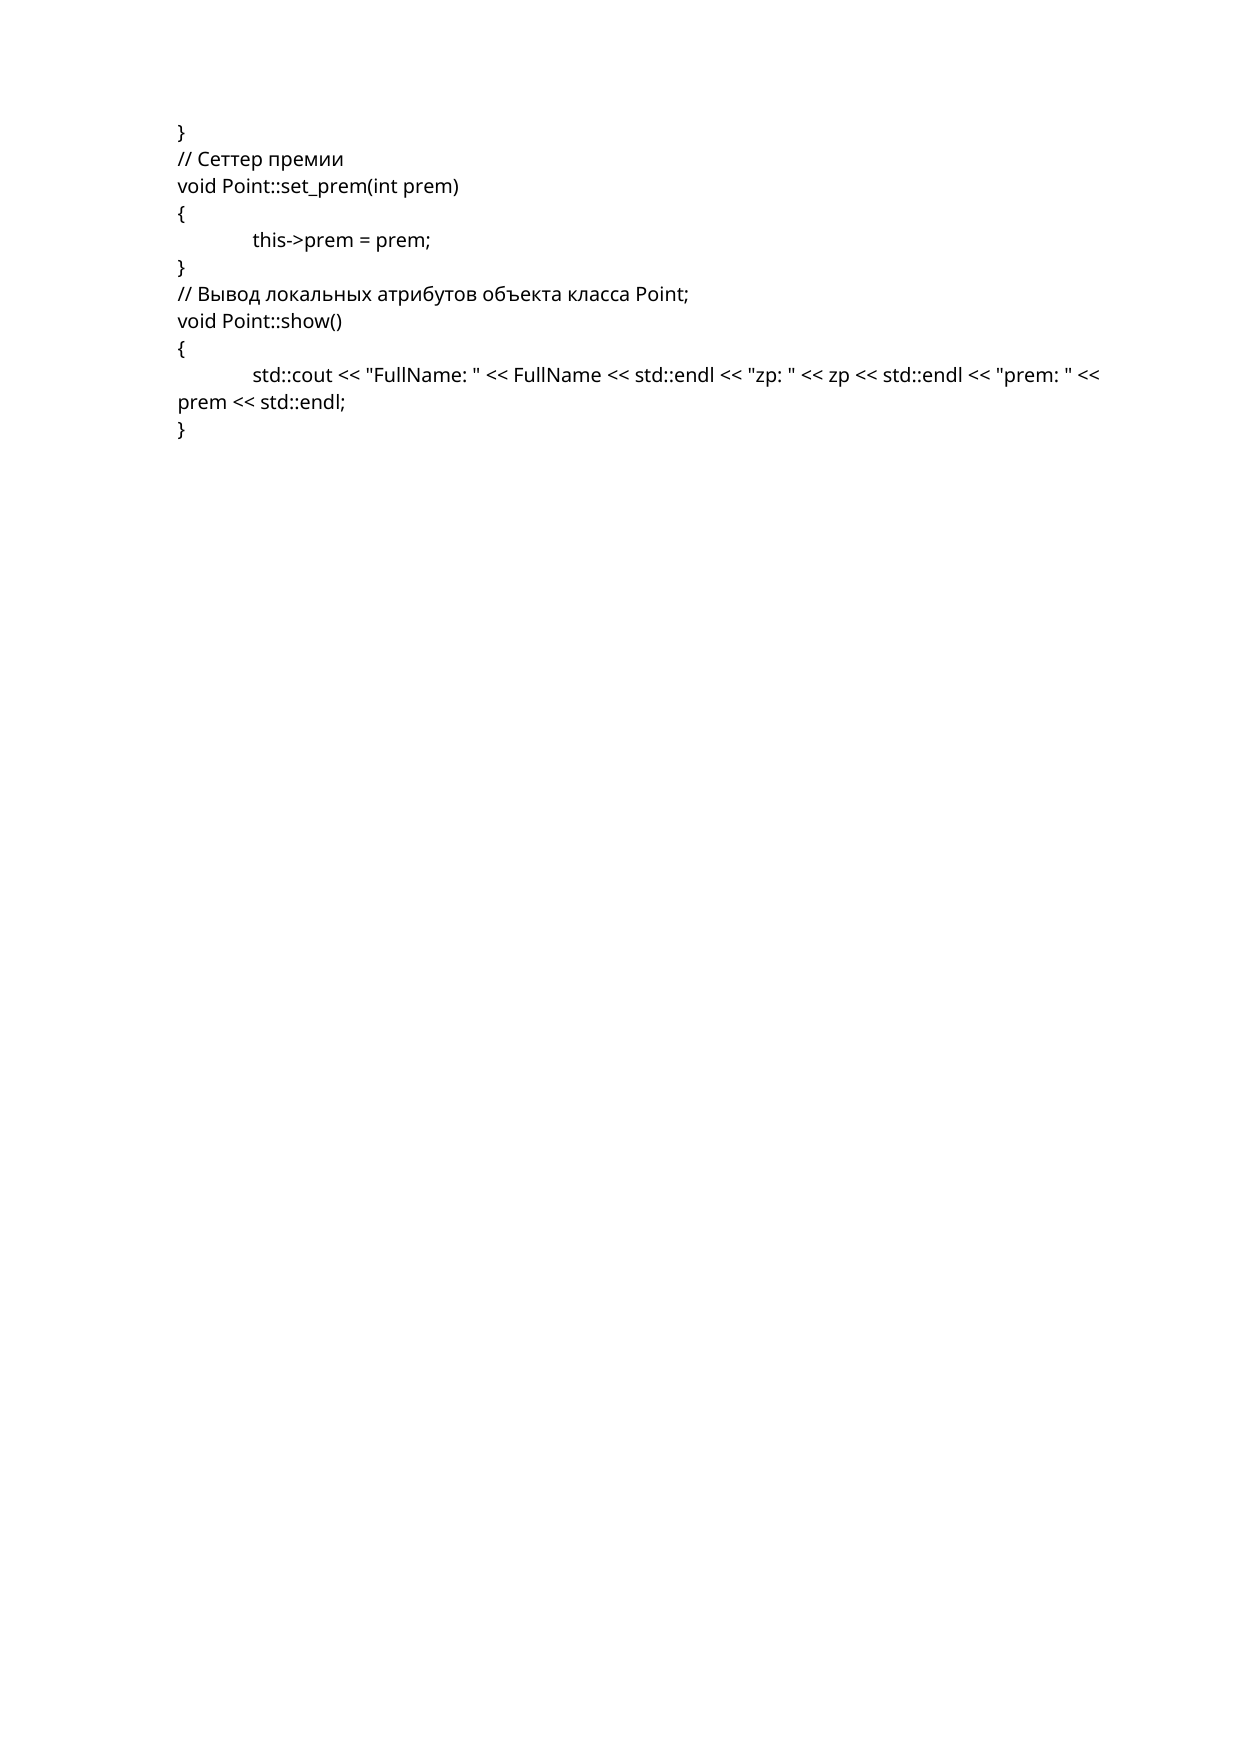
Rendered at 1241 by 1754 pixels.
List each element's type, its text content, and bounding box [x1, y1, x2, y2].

text this->prem = prem; [177, 226, 1152, 253]
text std::cout << "FullName: " << FullName << std::endl << "zp: " << zp << std::endl << "prem: " << prem << std::endl; [177, 361, 1152, 415]
text void Point::show() [177, 307, 1152, 334]
text void Point::set_prem(int prem) [177, 172, 1152, 199]
text } [177, 253, 1152, 280]
text { [177, 334, 1152, 361]
text } [177, 118, 1152, 145]
text // Вывод локальных атрибутов объекта класса Point; [177, 280, 1152, 307]
text // Сеттер премии [177, 145, 1152, 172]
text { [177, 199, 1152, 226]
text } [177, 415, 1152, 442]
